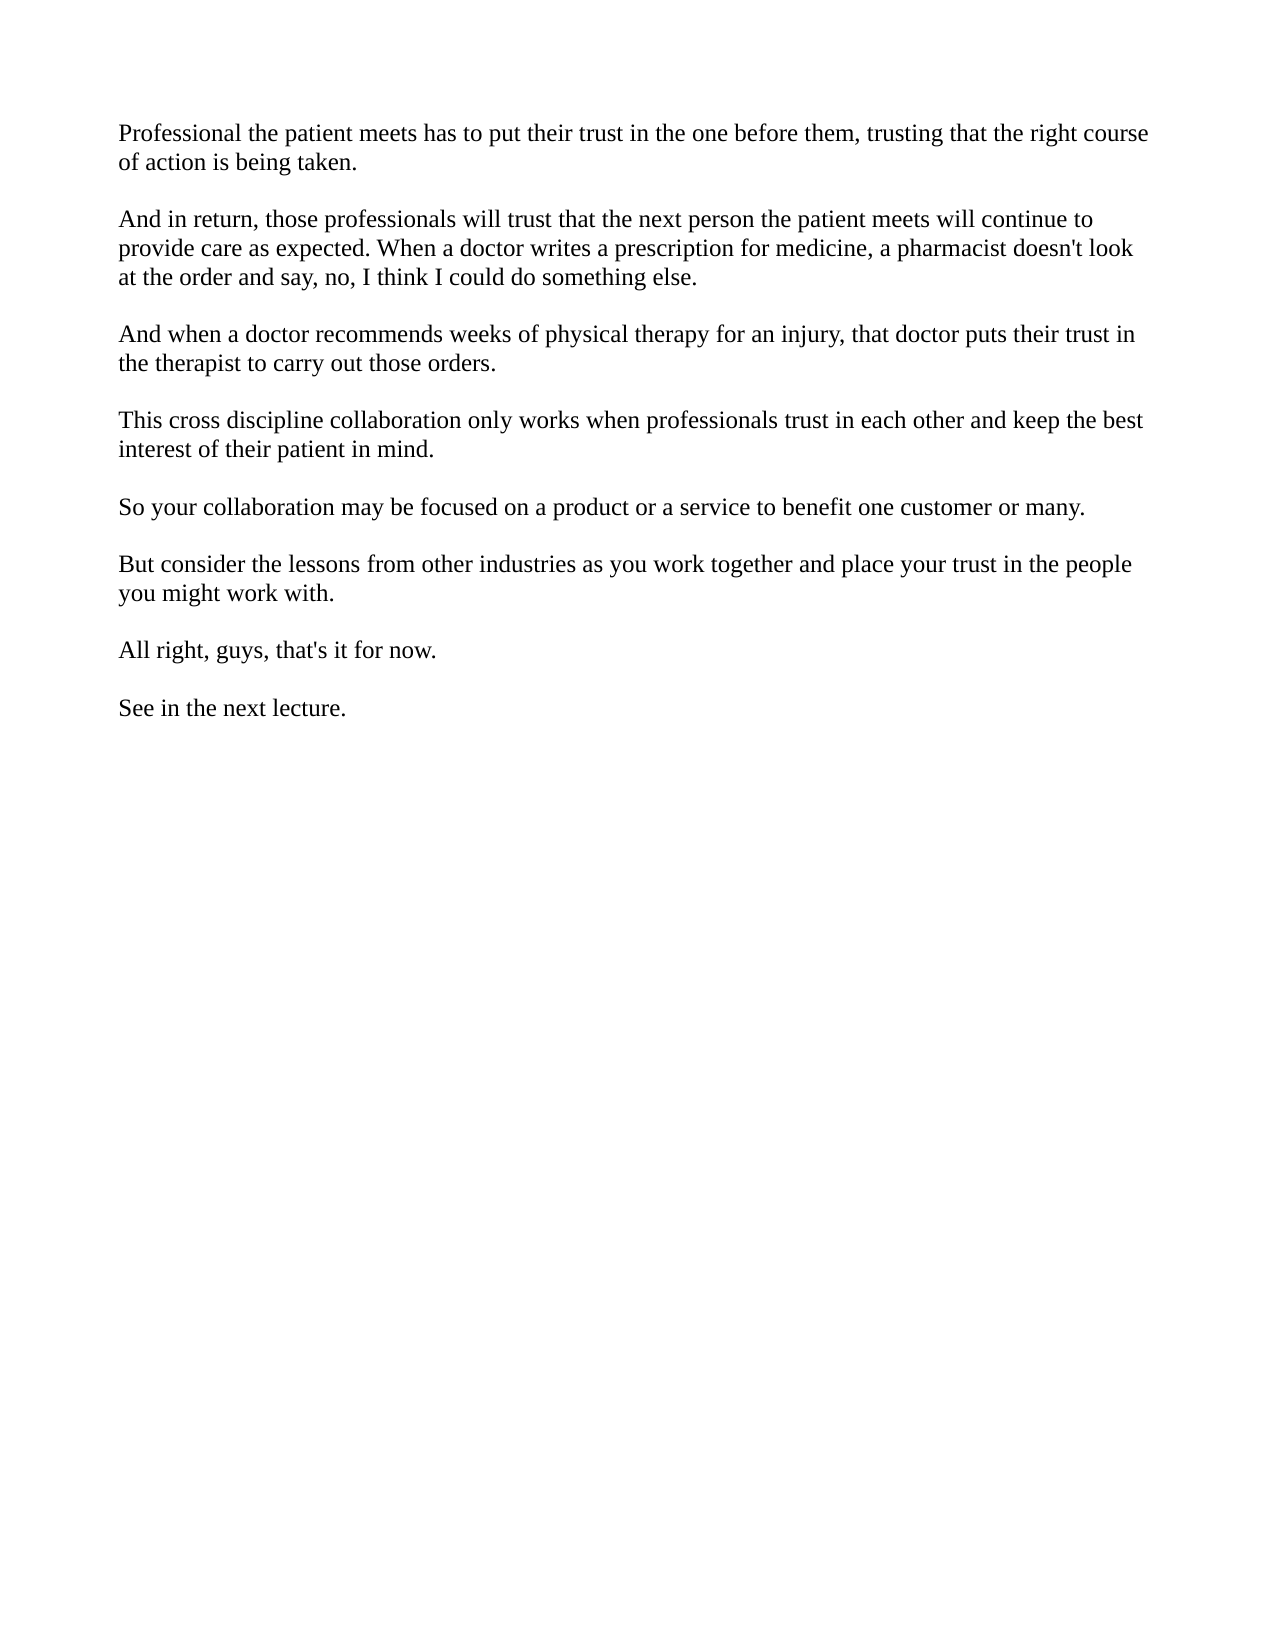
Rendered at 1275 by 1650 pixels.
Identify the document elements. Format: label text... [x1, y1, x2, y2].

text But consider the lessons from other industries as you work together and place your trust in the people you might work with. [118, 549, 1157, 607]
text This cross discipline collaboration only works when professionals trust in each other and keep the best interest of their patient in mind. [118, 406, 1157, 463]
text See in the next lecture. [118, 693, 1157, 722]
text Professional the patient meets has to put their trust in the one before them, trusting that the right course of action is being taken. [118, 118, 1157, 176]
text And in return, those professionals will trust that the next person the patient meets will continue to provide care as expected. When a doctor writes a prescription for medicine, a pharmacist doesn't look at the order and say, no, I think I could do something else. [118, 204, 1157, 291]
text And when a doctor recommends weeks of physical therapy for an injury, that doctor puts their trust in the therapist to carry out those orders. [118, 319, 1157, 377]
text All right, guys, that's it for now. [118, 636, 1157, 664]
text So your collaboration may be focused on a product or a service to benefit one customer or many. [118, 492, 1157, 521]
